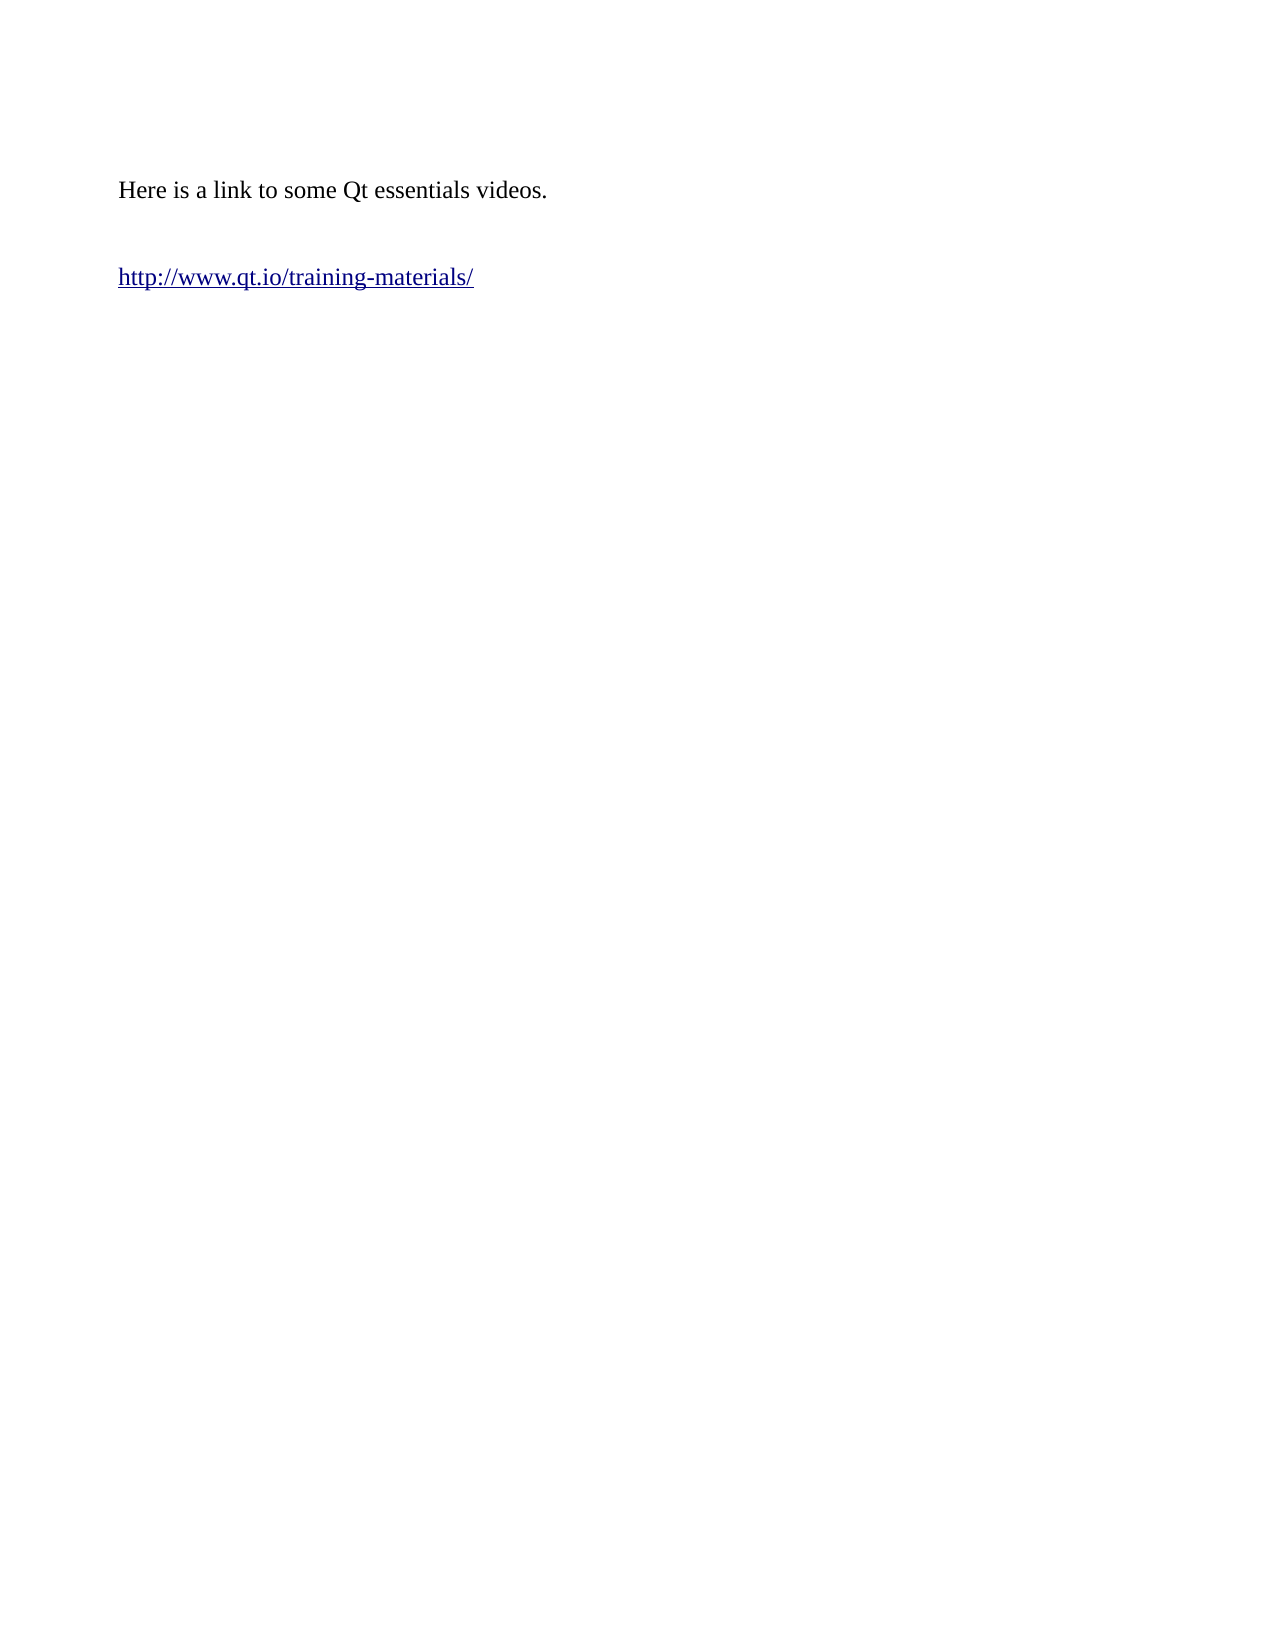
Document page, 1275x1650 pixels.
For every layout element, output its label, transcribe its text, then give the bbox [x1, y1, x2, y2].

text http://www.qt.io/training-materials/ [118, 262, 1157, 291]
text Here is a link to some Qt essentials videos. [118, 176, 1157, 204]
